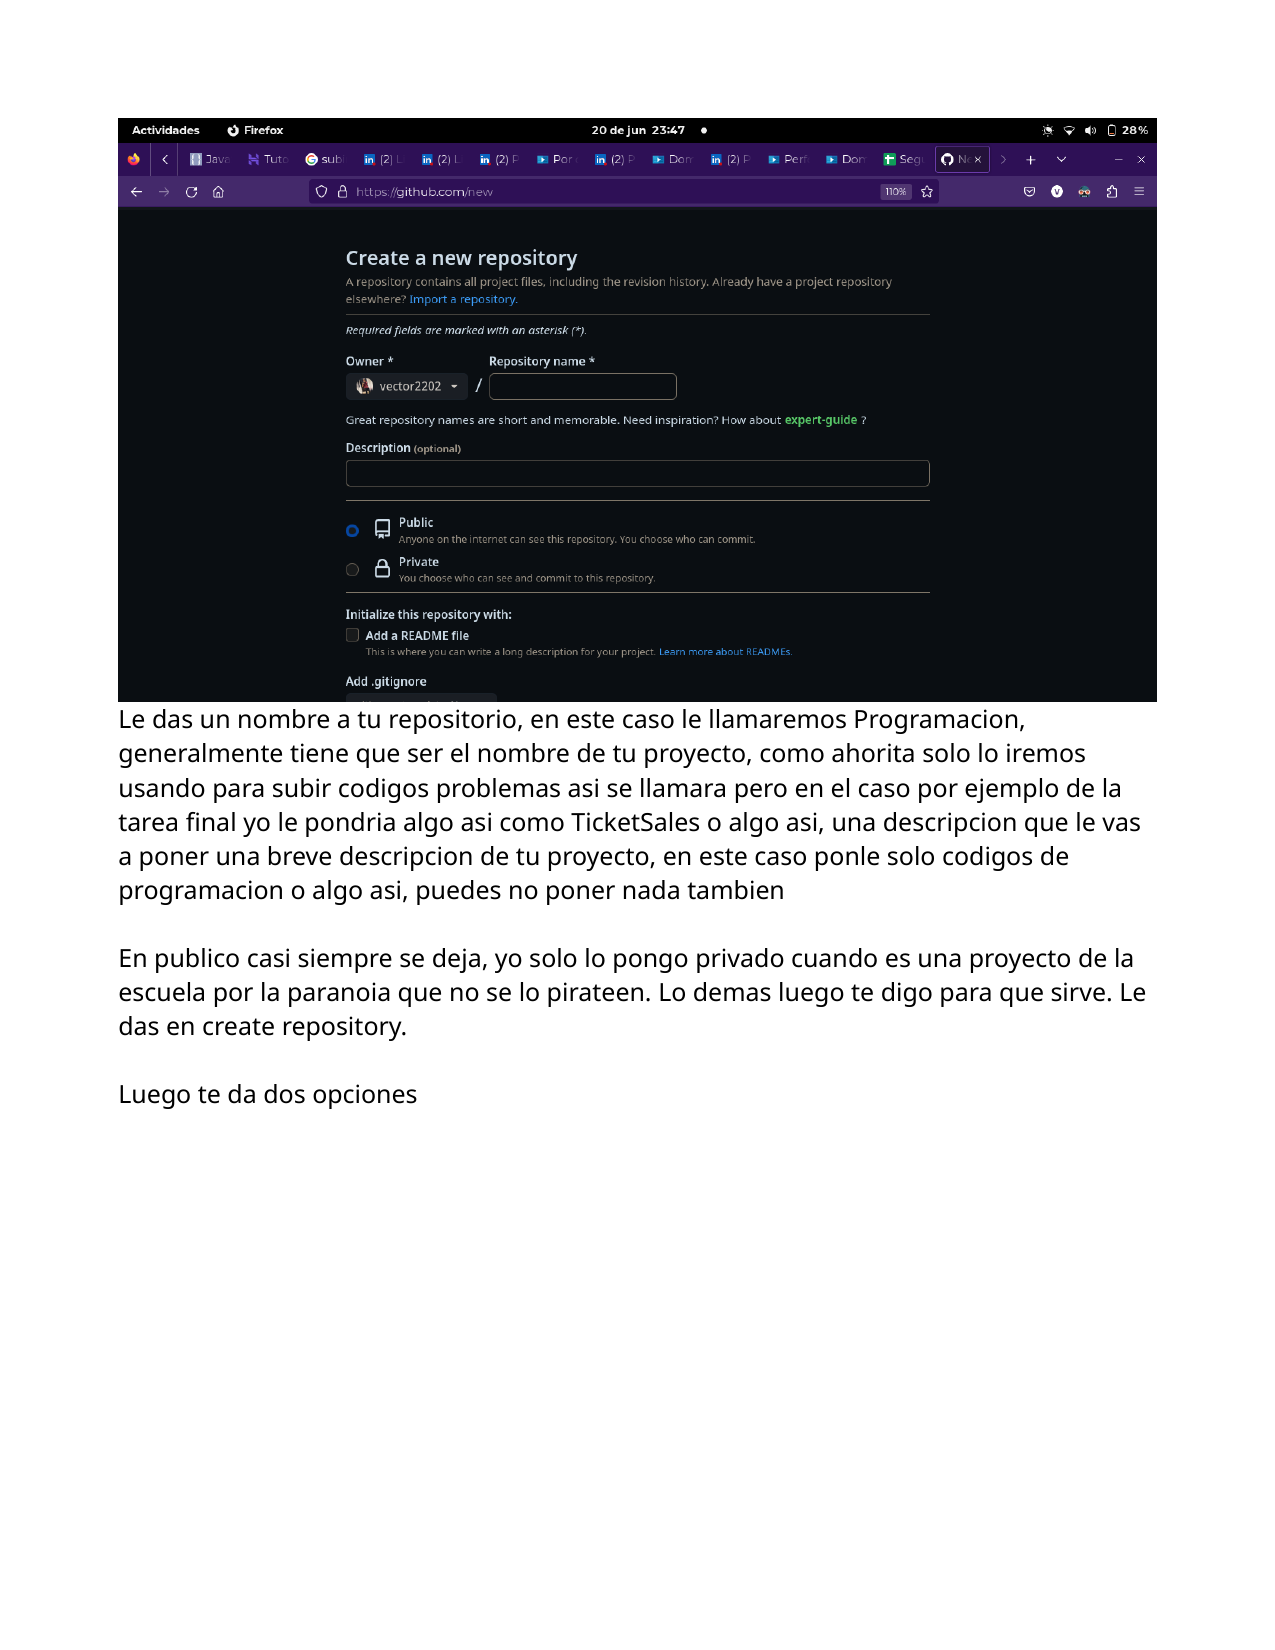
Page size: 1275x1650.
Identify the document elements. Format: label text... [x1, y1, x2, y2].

picture [118, 118, 1157, 702]
text En publico casi siempre se deja, yo solo lo pongo privado cuando es una proyecto de la escuela por la paranoia que no se lo pirateen. Lo demas luego te digo para que sirve. Le das en create repository. [118, 941, 1157, 1043]
text Luego te da dos opciones [118, 1077, 1157, 1111]
text Le das un nombre a tu repositorio, en este caso le llamaremos Programacion, generalmente tiene que ser el nombre de tu proyecto, como ahorita solo lo iremos usando para subir codigos problemas asi se llamara pero en el caso por ejemplo de la tarea final yo le pondria algo asi como TicketSales o algo asi, una descripcion que le vas a poner una breve descripcion de tu proyecto, en este caso ponle solo codigos de programacion o algo asi, puedes no poner nada tambien [118, 702, 1157, 906]
